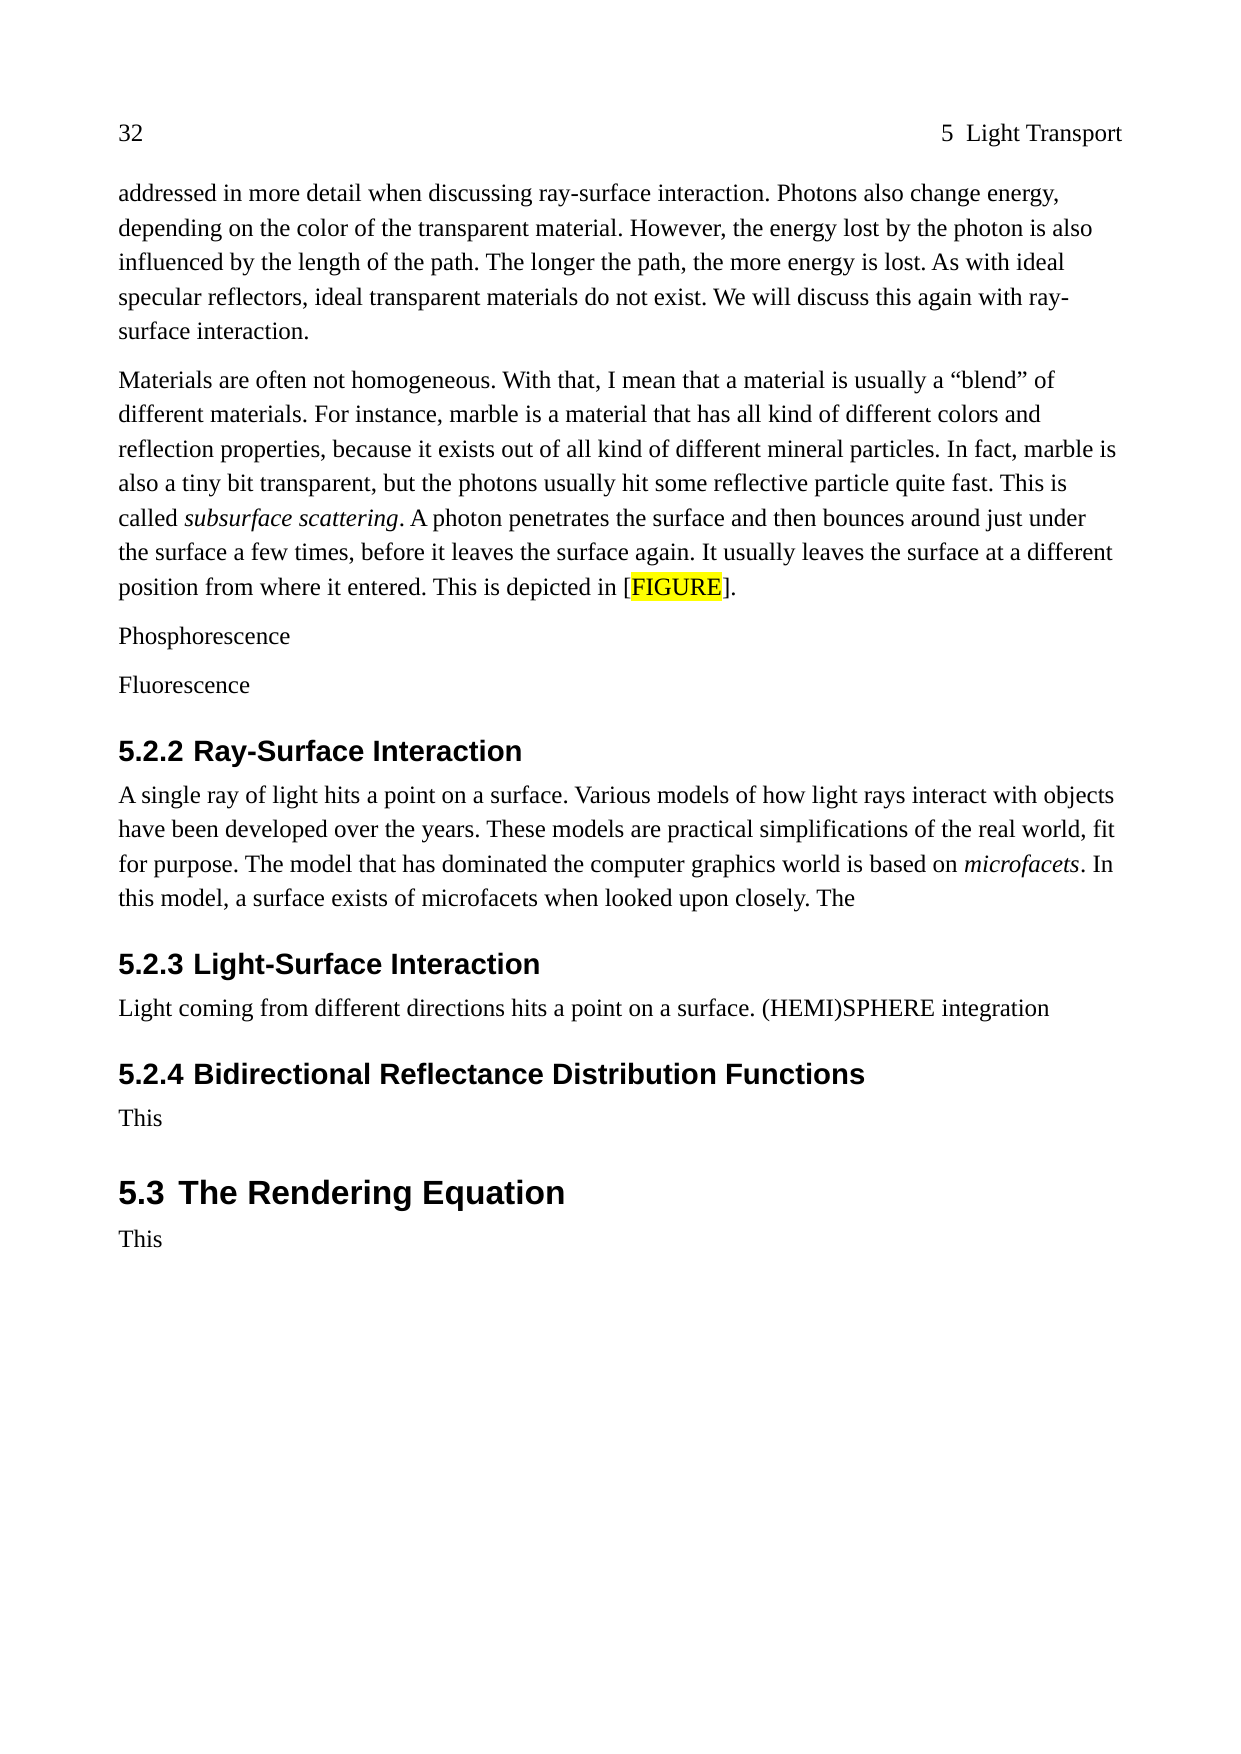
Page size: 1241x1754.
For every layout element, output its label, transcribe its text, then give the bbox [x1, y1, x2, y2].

subtitle Ray-Surface Interaction [118, 734, 1122, 767]
text Fluorescence [118, 670, 1122, 699]
text Materials are often not homogeneous. With that, I mean that a material is usually a “blend” of different materials. For instance, marble is a material that has all kind of different colors and reflection properties, because it exists out of all kind of different mineral particles. In fact, marble is also a tiny bit transparent, but the photons usually hit some reflective particle quite fast. This is called subsurface scattering. A photon penetrates the surface and then bounces around just under the surface a few times, before it leaves the surface again. It usually leaves the surface at a different position from where it entered. This is depicted in [FIGURE]. [118, 365, 1122, 601]
subtitle The Rendering Equation [118, 1173, 1122, 1212]
text Phosphorescence [118, 621, 1122, 650]
subtitle Light-Surface Interaction [118, 947, 1122, 981]
subtitle Bidirectional Reflectance Distribution Functions [118, 1057, 1122, 1091]
text This [118, 1103, 1122, 1132]
text A single ray of light hits a point on a surface. Various models of how light rays interact with objects have been developed over the years. These models are practical simplifications of the real world, fit for purpose. The model that has dominated the computer graphics world is based on microfacets. In this model, a surface exists of microfacets when looked upon closely. The [118, 780, 1122, 912]
text Light coming from different directions hits a point on a surface. (HEMI)SPHERE integration [118, 993, 1122, 1022]
text This [118, 1224, 1122, 1253]
text addressed in more detail when discussing ray-surface interaction. Photons also change energy, depending on the color of the transparent material. However, the energy lost by the photon is also influenced by the length of the path. The longer the path, the more energy is lost. As with ideal specular reflectors, ideal transparent materials do not exist. We will discuss this again with ray-surface interaction. [118, 178, 1122, 345]
